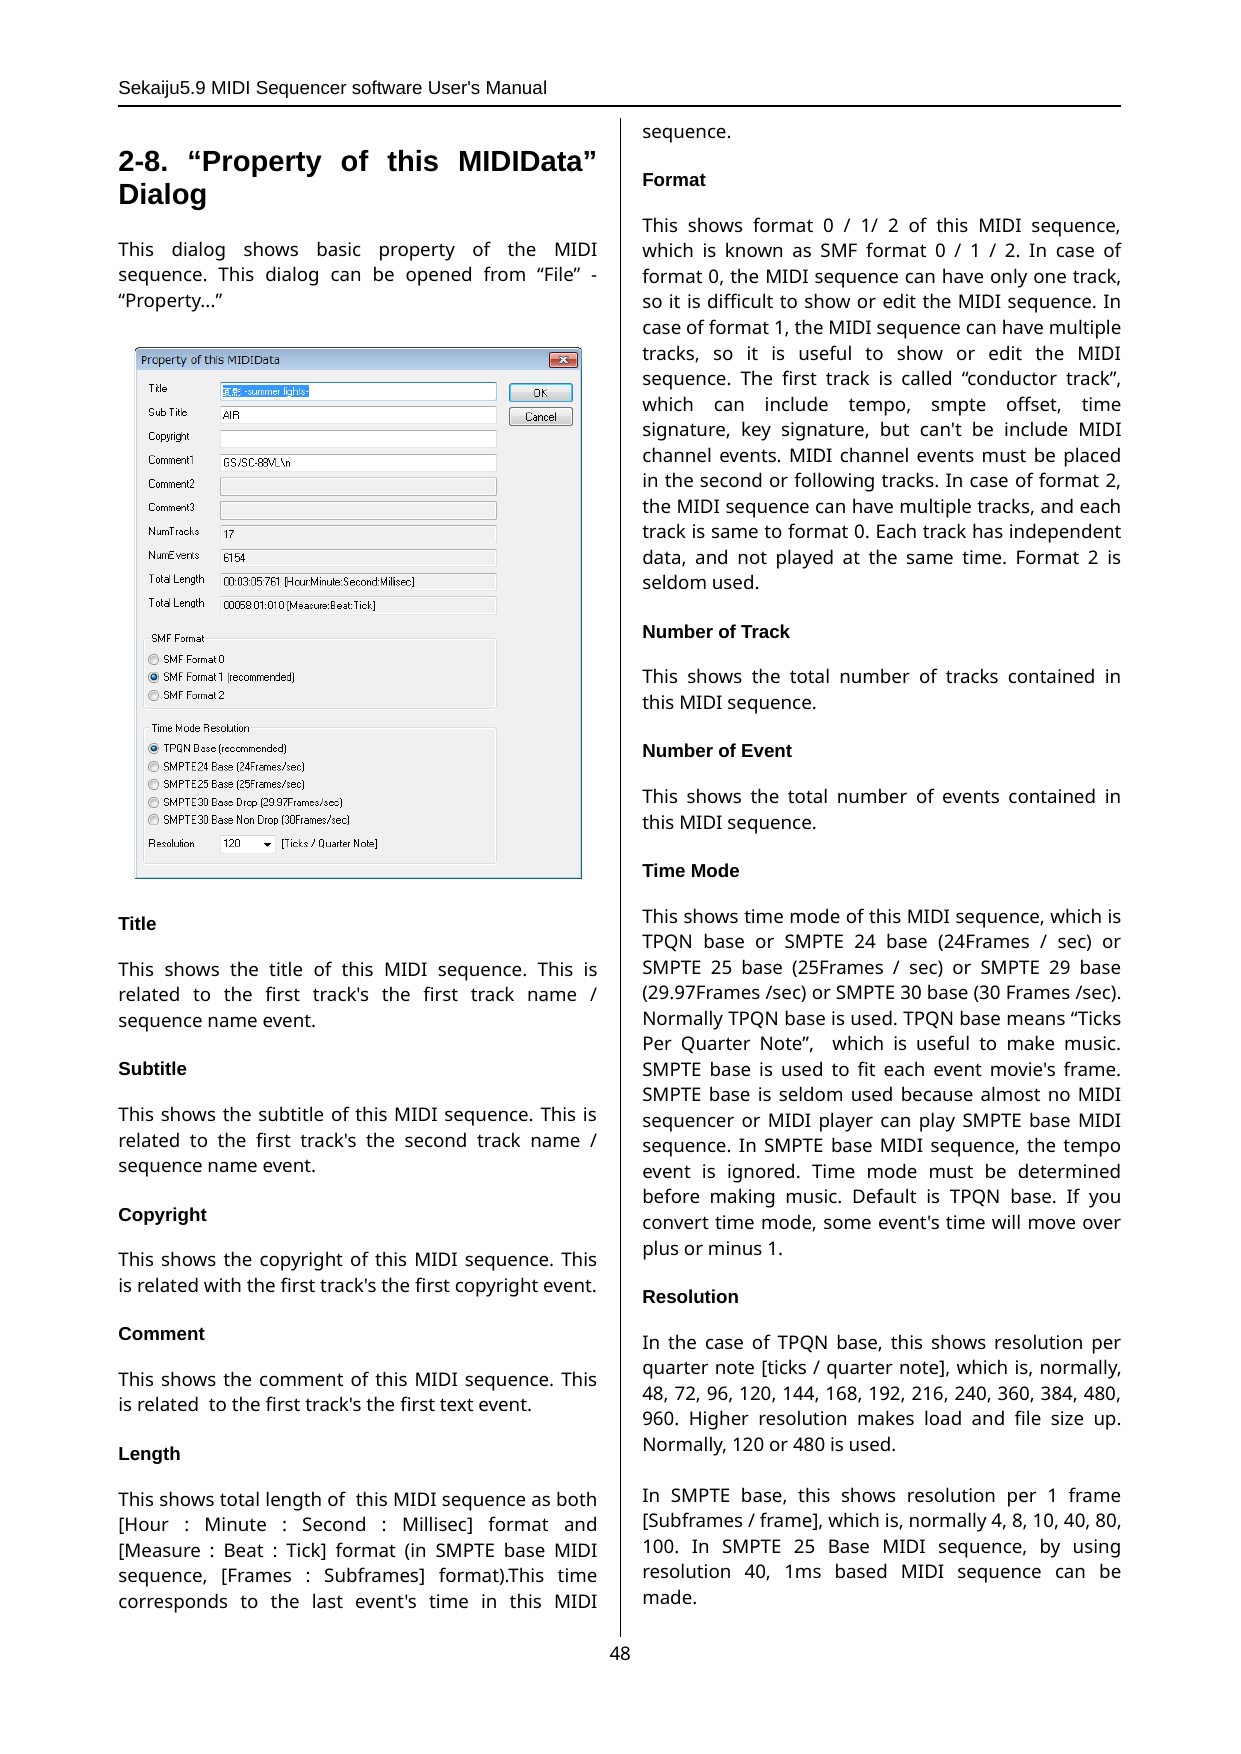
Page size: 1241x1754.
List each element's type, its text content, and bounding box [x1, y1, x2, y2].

text sequence. [642, 118, 1122, 144]
text In SMPTE base, this shows resolution per 1 frame [Subframes / frame], which is, normally 4, 8, 10, 40, 80, 100. In SMPTE 25 Base MIDI sequence, by using resolution 40, 1ms based MIDI sequence can be made. [642, 1482, 1122, 1610]
text This shows the title of this MIDI sequence. This is related to the first track's the first track name / sequence name event. [118, 956, 598, 1033]
text This shows the subtitle of this MIDI sequence. This is related to the first track's the second track name / sequence name event. [118, 1101, 598, 1178]
text This shows format 0 / 1/ 2 of this MIDI sequence, which is known as SMF format 0 / 1 / 2. In case of format 0, the MIDI sequence can have only one track, so it is difficult to show or edit the MIDI sequence. In case of format 1, the MIDI sequence can have multiple tracks, so it is useful to show or edit the MIDI sequence. The first track is called “conductor track”, which can include tempo, smpte offset, time signature, key signature, but can't be include MIDI channel events. MIDI channel events must be placed in the second or following tracks. In case of format 2, the MIDI sequence can have multiple tracks, and each track is same to format 0. Each track has independent data, and not played at the same time. Format 2 is seldom used. [642, 212, 1122, 595]
text In the case of TPQN base, this shows resolution per quarter note [ticks / quarter note], which is, normally, 48, 72, 96, 120, 144, 168, 192, 216, 240, 360, 384, 480, 960. Higher resolution makes load and file size up. Normally, 120 or 480 is used. [642, 1329, 1122, 1457]
text This shows the total number of tracks contained in this MIDI sequence. [642, 664, 1122, 715]
text Subtitle [118, 1058, 598, 1080]
text Format [642, 169, 1122, 191]
text This shows the comment of this MIDI sequence. This is related to the first track's the first text event. [118, 1366, 598, 1417]
text Comment [118, 1323, 598, 1345]
text This shows the copyright of this MIDI sequence. This is related with the first track's the first copyright event. [118, 1247, 598, 1298]
text Copyright [118, 1203, 598, 1225]
picture [134, 347, 582, 879]
text This shows the total number of events contained in this MIDI sequence. [642, 783, 1122, 834]
text Resolution [642, 1286, 1122, 1307]
text This shows total length of this MIDI sequence as both [Hour : Minute : Second : Millisec] format and [Measure : Beat : Tick] format (in SMPTE base MIDI sequence, [Frames : Subframes] format).This time corresponds to the last event's time in this MIDI [118, 1486, 598, 1613]
subtitle 2-8. “Property of this MIDIData” Dialog [118, 144, 598, 211]
text Time Mode [642, 860, 1122, 882]
text Length [118, 1443, 598, 1464]
text Number of Event [642, 740, 1122, 762]
text Title [118, 913, 598, 934]
text This shows time mode of this MIDI sequence, which is TPQN base or SMPTE 24 base (24Frames / sec) or SMPTE 25 base (25Frames / sec) or SMPTE 29 base (29.97Frames /sec) or SMPTE 30 base (30 Frames /sec). Normally TPQN base is used. TPQN base means “Ticks Per Quarter Note”, which is useful to make music. SMPTE base is used to fit each event movie's frame. SMPTE base is seldom used because almost no MIDI sequencer or MIDI player can play SMPTE base MIDI sequence. In SMPTE base MIDI sequence, the tempo event is ignored. Time mode must be determined before making music. Default is TPQN base. If you convert time mode, some event's time will move over plus or minus 1. [642, 903, 1122, 1260]
text This dialog shows basic property of the MIDI sequence. This dialog can be opened from “File” - “Property...” [118, 236, 598, 313]
text Number of Track [642, 621, 1122, 642]
